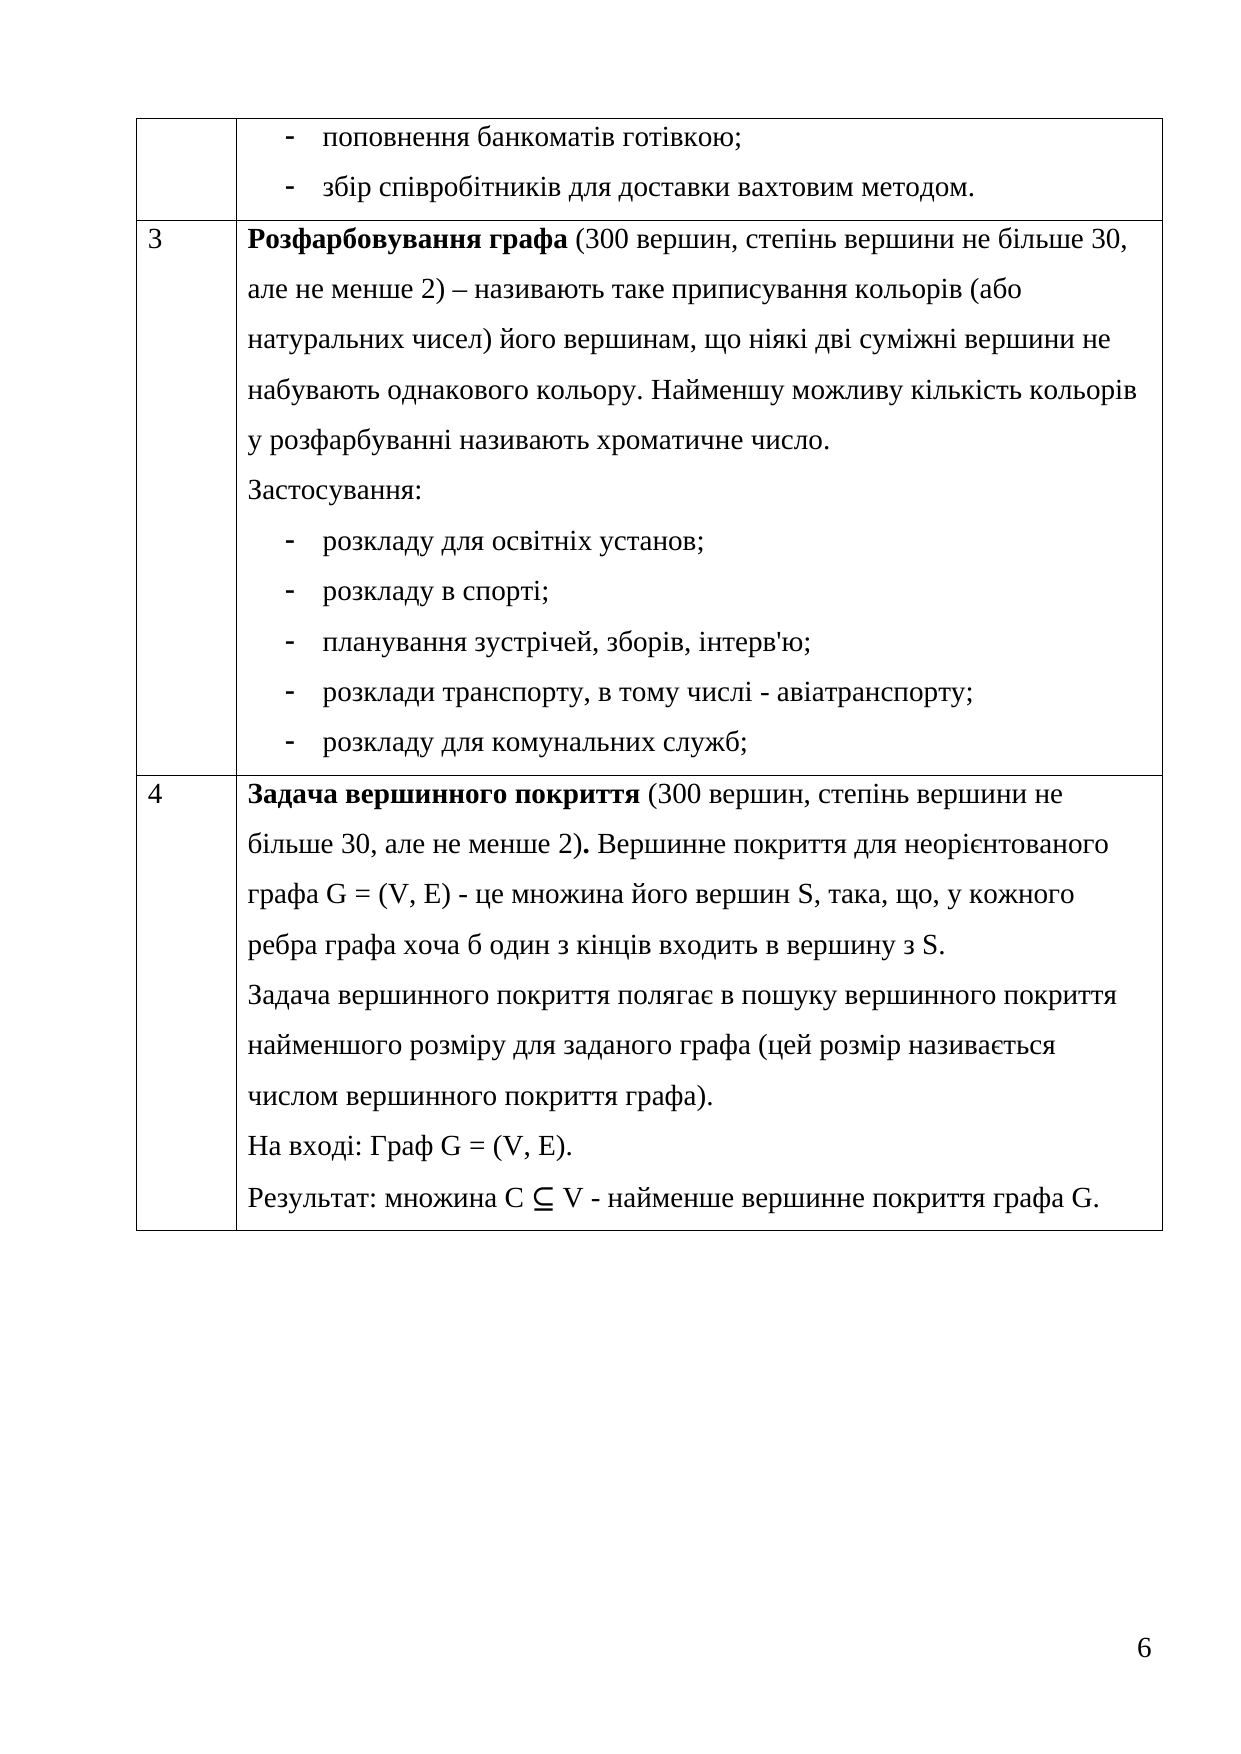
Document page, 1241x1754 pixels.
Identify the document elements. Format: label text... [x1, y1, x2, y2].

table_cell Задача комівояжера (300 вершин, відстань між вершинами випадкова від 5 до 150) полягає у знаходженні найвигіднішого маршруту, що проходить через вказані міста хоча б по одному разу. В умовах завдання вказуються критерій вигідності маршруту (найкоротший, найдешевший, сукупний критерій тощо) і відповідні матриці відстаней, вартості тощо. Зазвичай задано, що маршрут повинен проходити через кожне місто тільки один раз, в такому випадку розв'язок знаходиться серед гамільтонових циклів. Розглядається симетричний, асиметричний та змішаний варіанти. В загальному випадку, асиметрична задача комівояжера відрізняється тим, що ребра між вершинами можуть мати різну вагу в залежності від напряму, тобто, задача моделюється орієнтованим графом. Таким чином, окрім ваги ребер графа, слід також зважати і на те, в якому напрямку знаходяться ребра. У випадку симетричної задачі всі пари ребер між одними й тими самими вершинами мають однакову вагу. У випадку реальних міст може бути як симетричною, так і асиметричною в залежності від тривалості або довжини маршрутів і напряму руху. Застосування: доставка товарів (в цьому випадку може бути більш доречна постановка транспортної задачі - доставка в кілька магазинів з декількох складів); доставка води; моніторинг об'єктів; поповнення банкоматів готівкою; збір співробітників для доставки вахтовим методом. [237, 119, 1162, 220]
table_cell 4 [137, 776, 236, 1230]
table_cell 3 [137, 221, 236, 775]
table_cell Задача вершинного покриття (300 вершин, степінь вершини не більше 30, але не менше 2). Вершинне покриття для неорієнтованого графа G = (V, E) - це множина його вершин S, така, що, у кожного ребра графа хоча б один з кінців входить в вершину з S. Задача вершинного покриття полягає в пошуку вершинного покриття найменшого розміру для заданого графа (цей розмір називається числом вершинного покриття графа). На вході: Граф G = (V, E). Результат: множина C ⊆ V - найменше вершинне покриття графа G. [237, 776, 1162, 1230]
table_cell Розфарбовування графа (300 вершин, степінь вершини не більше 30, але не менше 2) – називають таке приписування кольорів (або натуральних чисел) його вершинам, що ніякі дві суміжні вершини не набувають однакового кольору. Найменшу можливу кількість кольорів у розфарбуванні називають хроматичне число. Застосування: розкладу для освітніх установ; розкладу в спорті; планування зустрічей, зборів, інтерв'ю; розклади транспорту, в тому числі - авіатранспорту; розкладу для комунальних служб; [237, 221, 1162, 775]
table_cell [137, 119, 236, 220]
